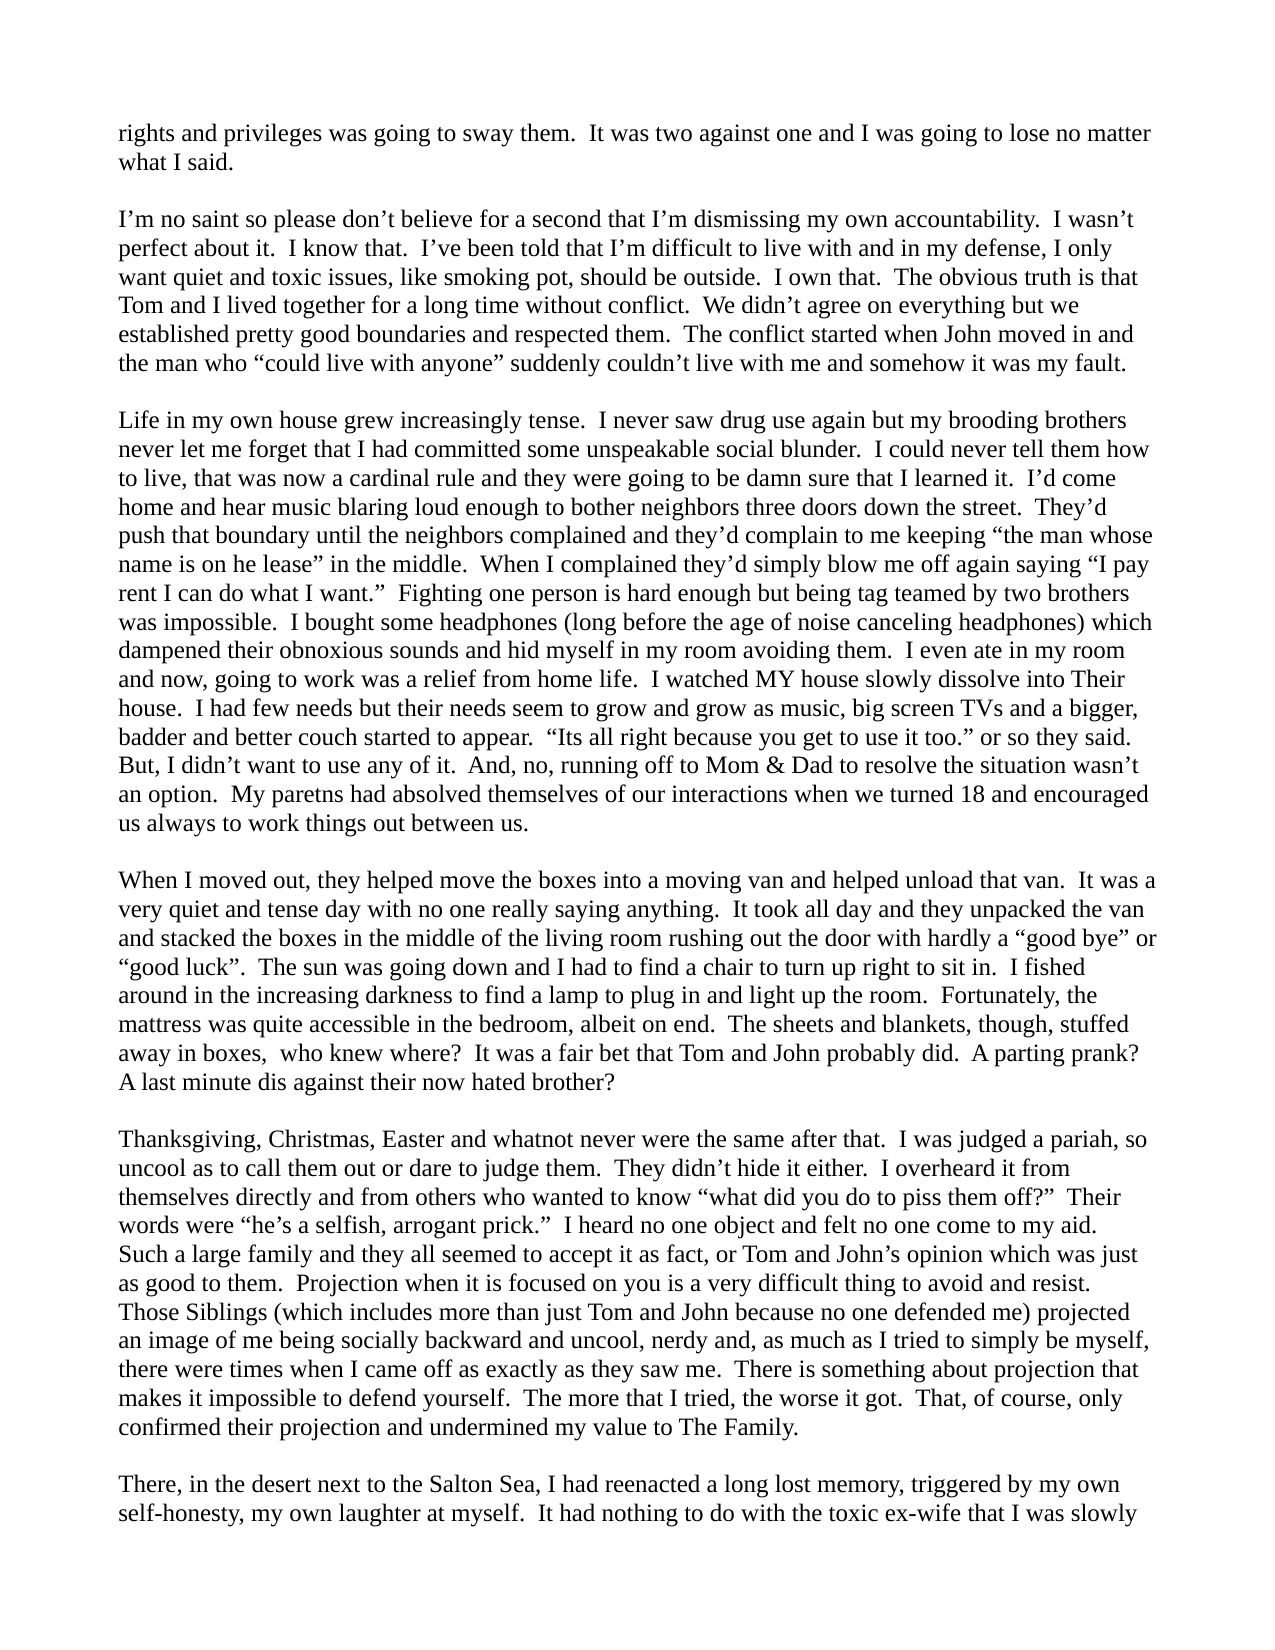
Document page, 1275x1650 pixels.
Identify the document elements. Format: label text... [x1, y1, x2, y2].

text Life in my own house grew increasingly tense. I never saw drug use again but my brooding brothers never let me forget that I had committed some unspeakable social blunder. I could never tell them how to live, that was now a cardinal rule and they were going to be damn sure that I learned it. I’d come home and hear music blaring loud enough to bother neighbors three doors down the street. They’d push that boundary until the neighbors complained and they’d complain to me keeping “the man whose name is on he lease” in the middle. When I complained they’d simply blow me off again saying “I pay rent I can do what I want.” Fighting one person is hard enough but being tag teamed by two brothers was impossible. I bought some headphones (long before the age of noise canceling headphones) which dampened their obnoxious sounds and hid myself in my room avoiding them. I even ate in my room and now, going to work was a relief from home life. I watched MY house slowly dissolve into Their house. I had few needs but their needs seem to grow and grow as music, big screen TVs and a bigger, badder and better couch started to appear. “Its all right because you get to use it too.” or so they said. But, I didn’t want to use any of it. And, no, running off to Mom & Dad to resolve the situation wasn’t an option. My paretns had absolved themselves of our interactions when we turned 18 and encouraged us always to work things out between us. [118, 406, 1157, 837]
text Thanksgiving, Christmas, Easter and whatnot never were the same after that. I was judged a pariah, so uncool as to call them out or dare to judge them. They didn’t hide it either. I overheard it from themselves directly and from others who wanted to know “what did you do to piss them off?” Their words were “he’s a selfish, arrogant prick.” I heard no one object and felt no one come to my aid. Such a large family and they all seemed to accept it as fact, or Tom and John’s opinion which was just as good to them. Projection when it is focused on you is a very difficult thing to avoid and resist. Those Siblings (which includes more than just Tom and John because no one defended me) projected an image of me being socially backward and uncool, nerdy and, as much as I tried to simply be myself, there were times when I came off as exactly as they saw me. There is something about projection that makes it impossible to defend yourself. The more that I tried, the worse it got. That, of course, only confirmed their projection and undermined my value to The Family. [118, 1124, 1157, 1441]
text When I moved out, they helped move the boxes into a moving van and helped unload that van. It was a very quiet and tense day with no one really saying anything. It took all day and they unpacked the van and stacked the boxes in the middle of the living room rushing out the door with hardly a “good bye” or “good luck”. The sun was going down and I had to find a chair to turn up right to sit in. I fished around in the increasing darkness to find a lamp to plug in and light up the room. Fortunately, the mattress was quite accessible in the bedroom, albeit on end. The sheets and blankets, though, stuffed away in boxes, who knew where? It was a fair bet that Tom and John probably did. A parting prank? A last minute dis against their now hated brother? [118, 866, 1157, 1096]
text There, in the desert next to the Salton Sea, I had reenacted a long lost memory, triggered by my own self-honesty, my own laughter at myself. It had nothing to do with the toxic ex-wife that I was slowly [118, 1469, 1157, 1527]
text rights and privileges was going to sway them. It was two against one and I was going to lose no matter what I said. [118, 118, 1157, 176]
text I’m no saint so please don’t believe for a second that I’m dismissing my own accountability. I wasn’t perfect about it. I know that. I’ve been told that I’m difficult to live with and in my defense, I only want quiet and toxic issues, like smoking pot, should be outside. I own that. The obvious truth is that Tom and I lived together for a long time without conflict. We didn’t agree on everything but we established pretty good boundaries and respected them. The conflict started when John moved in and the man who “could live with anyone” suddenly couldn’t live with me and somehow it was my fault. [118, 204, 1157, 377]
